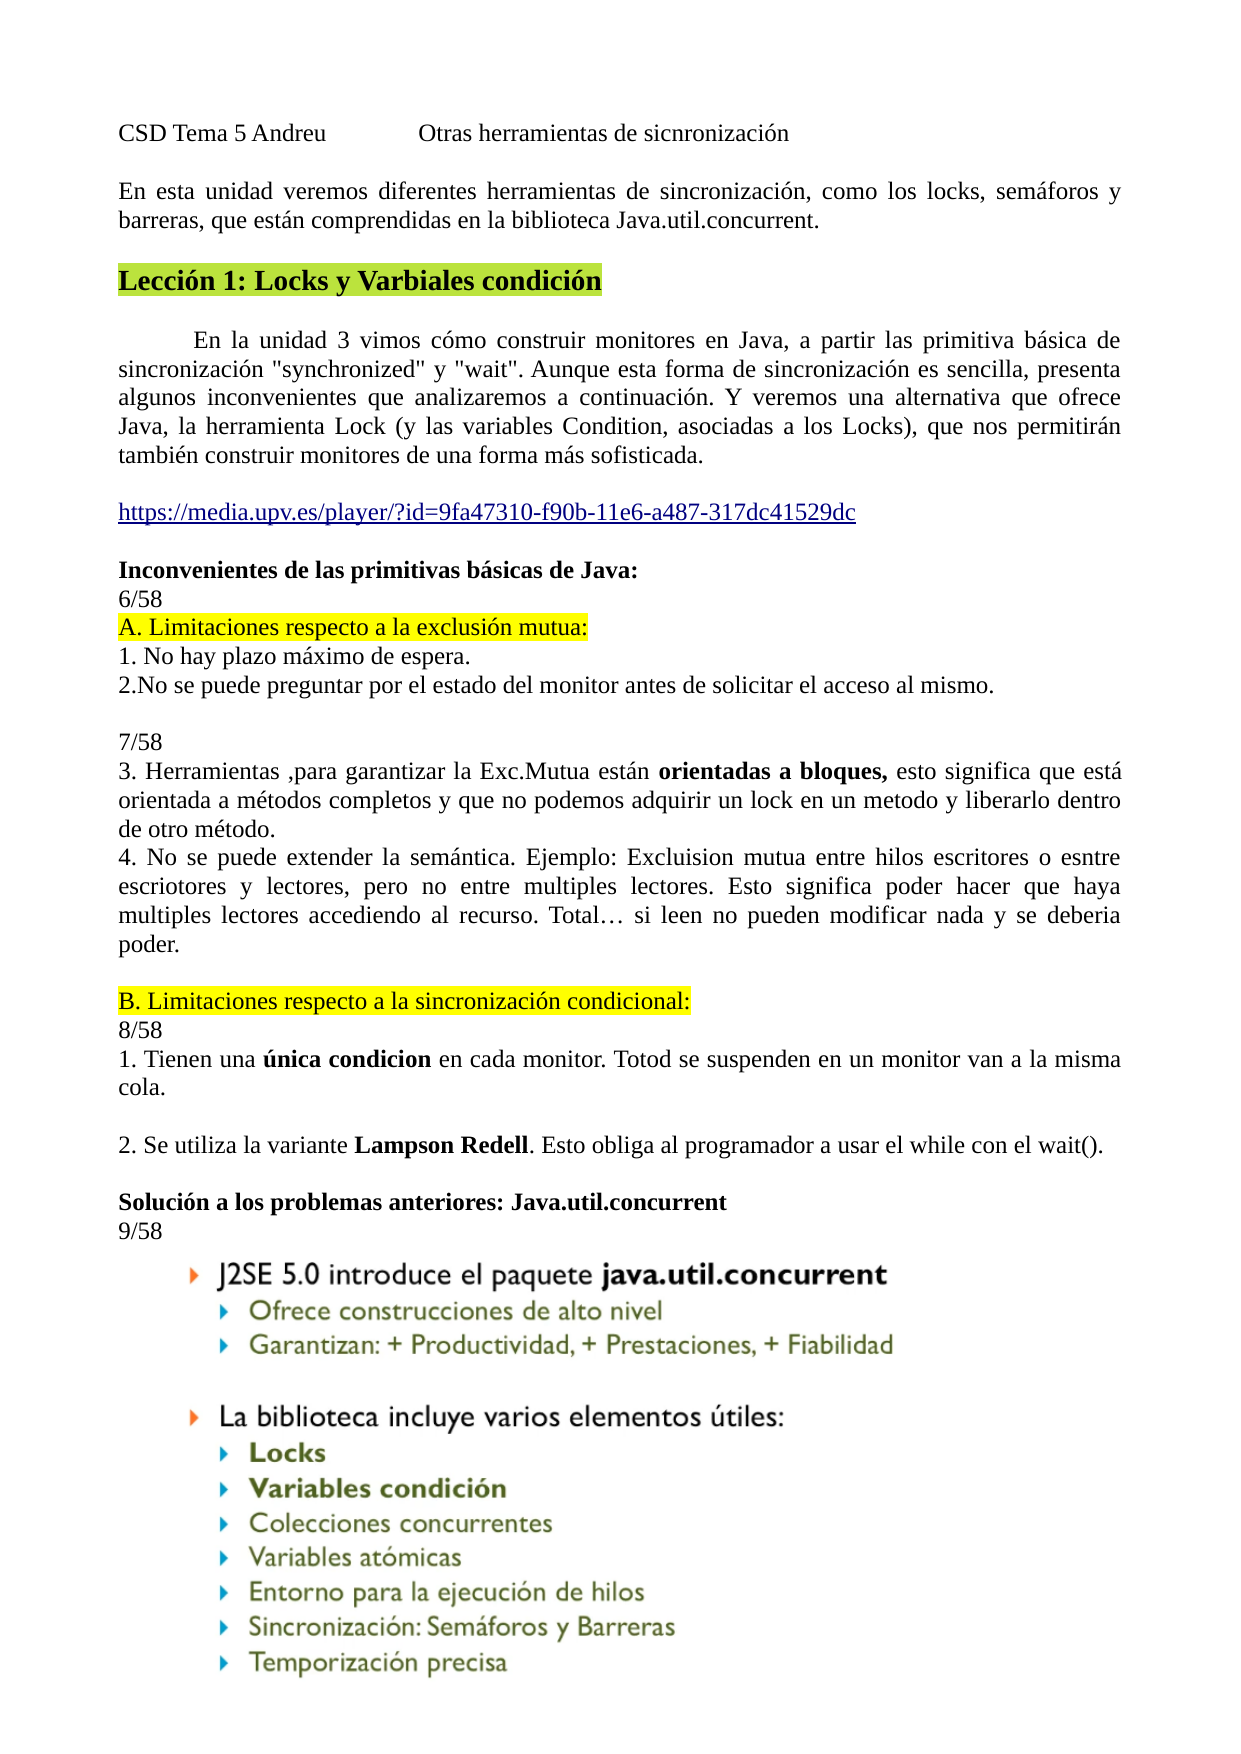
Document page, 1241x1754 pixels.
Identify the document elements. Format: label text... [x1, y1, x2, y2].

text 9/58 [118, 1216, 1122, 1245]
text 1. No hay plazo máximo de espera. [118, 641, 1122, 670]
text A. Limitaciones respecto a la exclusión mutua: [118, 612, 1122, 641]
text En la unidad 3 vimos cómo construir monitores en Java, a partir las primitiva básica de sincronización "synchronized" y "wait". Aunque esta forma de sincronización es sencilla, presenta algunos inconvenientes que analizaremos a continuación. Y veremos una alternativa que ofrece Java, la herramienta Lock (y las variables Condition, asociadas a los Locks), que nos permitirán también construir monitores de una forma más sofisticada. [118, 325, 1122, 469]
text https://media.upv.es/player/?id=9fa47310-f90b-11e6-a487-317dc41529dc [118, 497, 1122, 526]
text 8/58 [118, 1015, 1122, 1044]
text 1. Tienen una única condicion en cada monitor. Totod se suspenden en un monitor van a la misma cola. [118, 1044, 1122, 1101]
text 3. Herramientas ,para garantizar la Exc.Mutua están orientadas a bloques, esto significa que está orientada a métodos completos y que no podemos adquirir un lock en un metodo y liberarlo dentro de otro método. [118, 756, 1122, 842]
text 2.No se puede preguntar por el estado del monitor antes de solicitar el acceso al mismo. [118, 670, 1122, 699]
text 6/58 [118, 584, 1122, 612]
text 7/58 [118, 727, 1122, 756]
text Lección 1: Locks y Varbiales condición [118, 263, 1122, 296]
picture [177, 1248, 907, 1690]
text B. Limitaciones respecto a la sincronización condicional: [118, 986, 1122, 1015]
text Inconvenientes de las primitivas básicas de Java: [118, 555, 1122, 584]
text En esta unidad veremos diferentes herramientas de sincronización, como los locks, semáforos y barreras, que están comprendidas en la biblioteca Java.util.concurrent. [118, 176, 1122, 234]
text 2. Se utiliza la variante Lampson Redell. Esto obliga al programador a usar el while con el wait(). [118, 1130, 1122, 1159]
text 4. No se puede extender la semántica. Ejemplo: Excluision mutua entre hilos escritores o esntre escriotores y lectores, pero no entre multiples lectores. Esto significa poder hacer que haya multiples lectores accediendo al recurso. Total… si leen no pueden modificar nada y se deberia poder. [118, 842, 1122, 957]
text Solución a los problemas anteriores: Java.util.concurrent [118, 1187, 1122, 1216]
